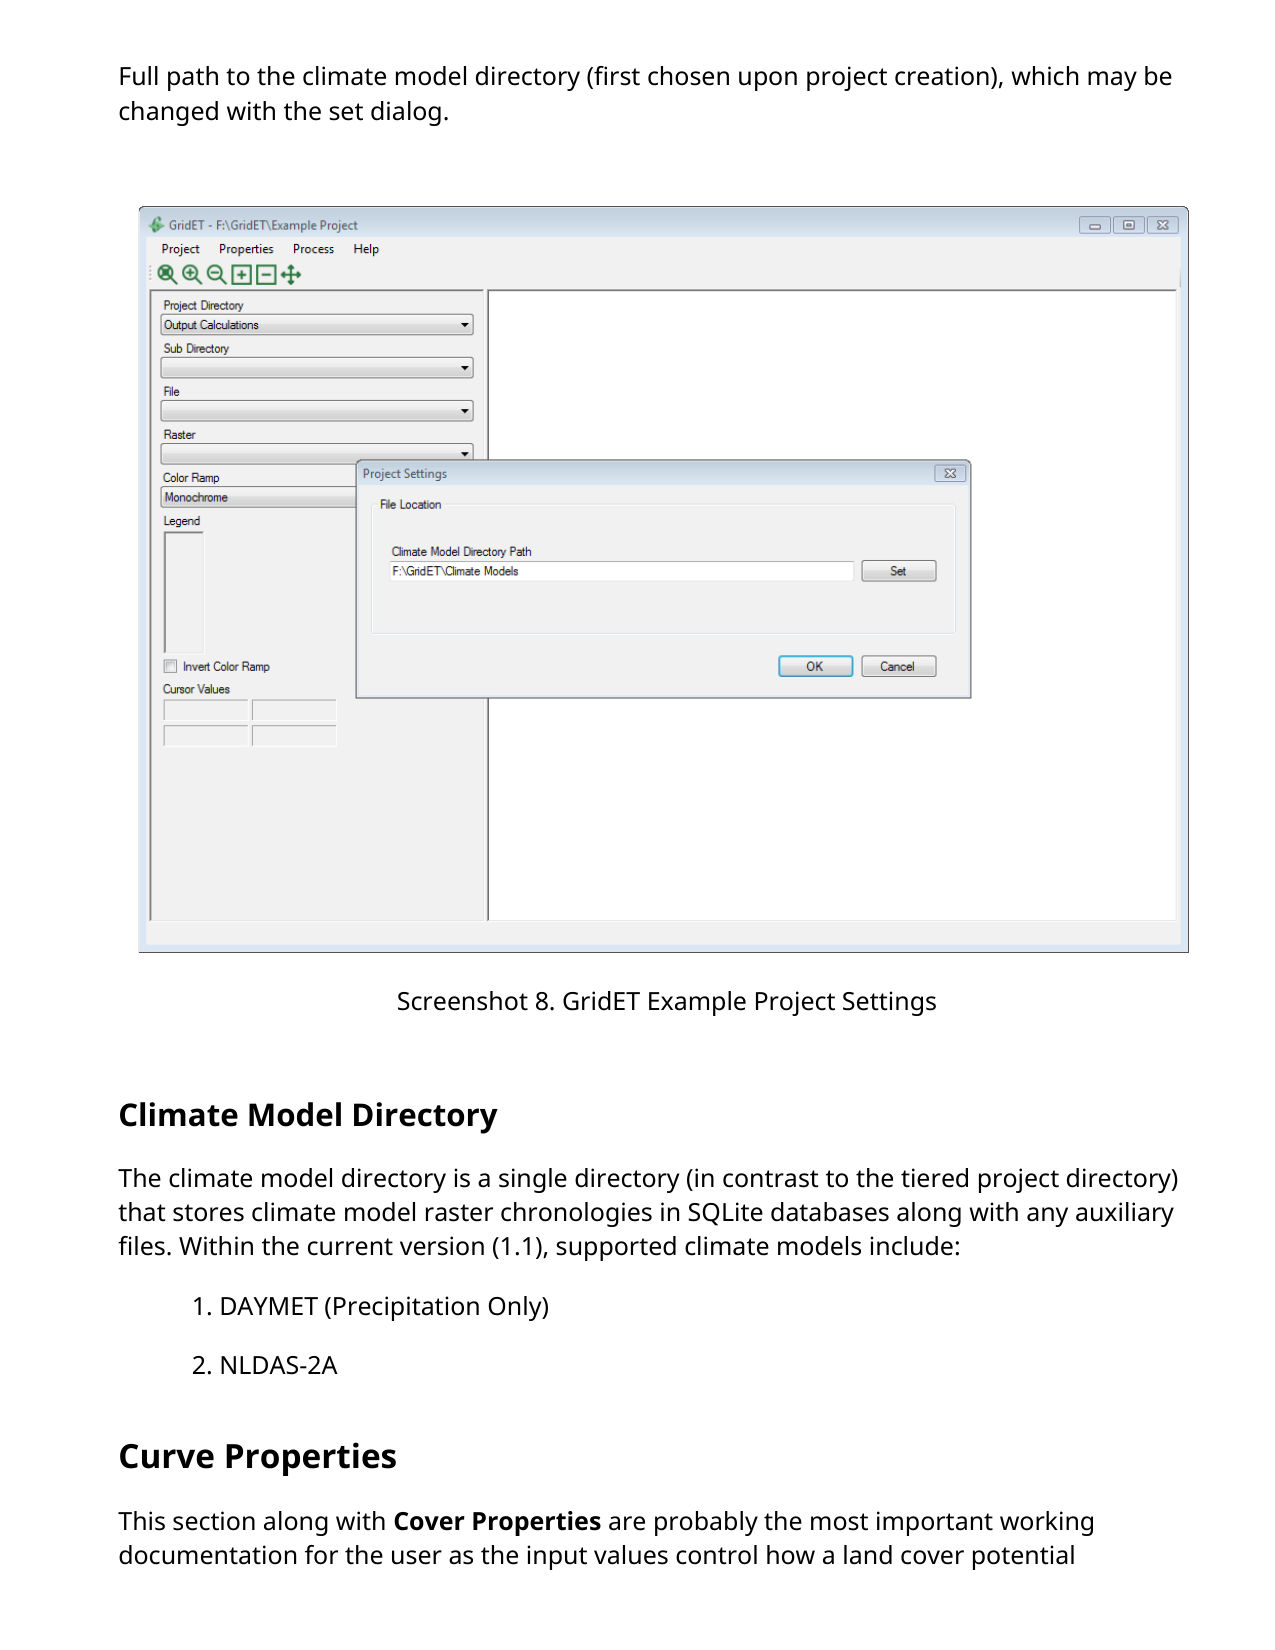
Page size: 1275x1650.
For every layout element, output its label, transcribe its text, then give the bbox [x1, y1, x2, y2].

text The climate model directory is a single directory (in contrast to the tiered project directory) that stores climate model raster chronologies in SQLite databases along with any auxiliary files. Within the current version (1.1), supported climate models include: [118, 1161, 1216, 1263]
subtitle Curve Properties [118, 1433, 1216, 1478]
text Screenshot 8. GridET Example Project Settings [118, 983, 1216, 1017]
subtitle Climate Model Directory [118, 1092, 1216, 1135]
picture [138, 206, 1189, 953]
text 2. NLDAS-2A [192, 1348, 1216, 1382]
text This section along with Cover Properties are probably the most important working documentation for the user as the input values control how a land cover potential [118, 1504, 1216, 1572]
text Full path to the climate model directory (first chosen upon project creation), which may be changed with the set dialog. [118, 59, 1216, 127]
text 1. DAYMET (Precipitation Only) [192, 1288, 1216, 1322]
